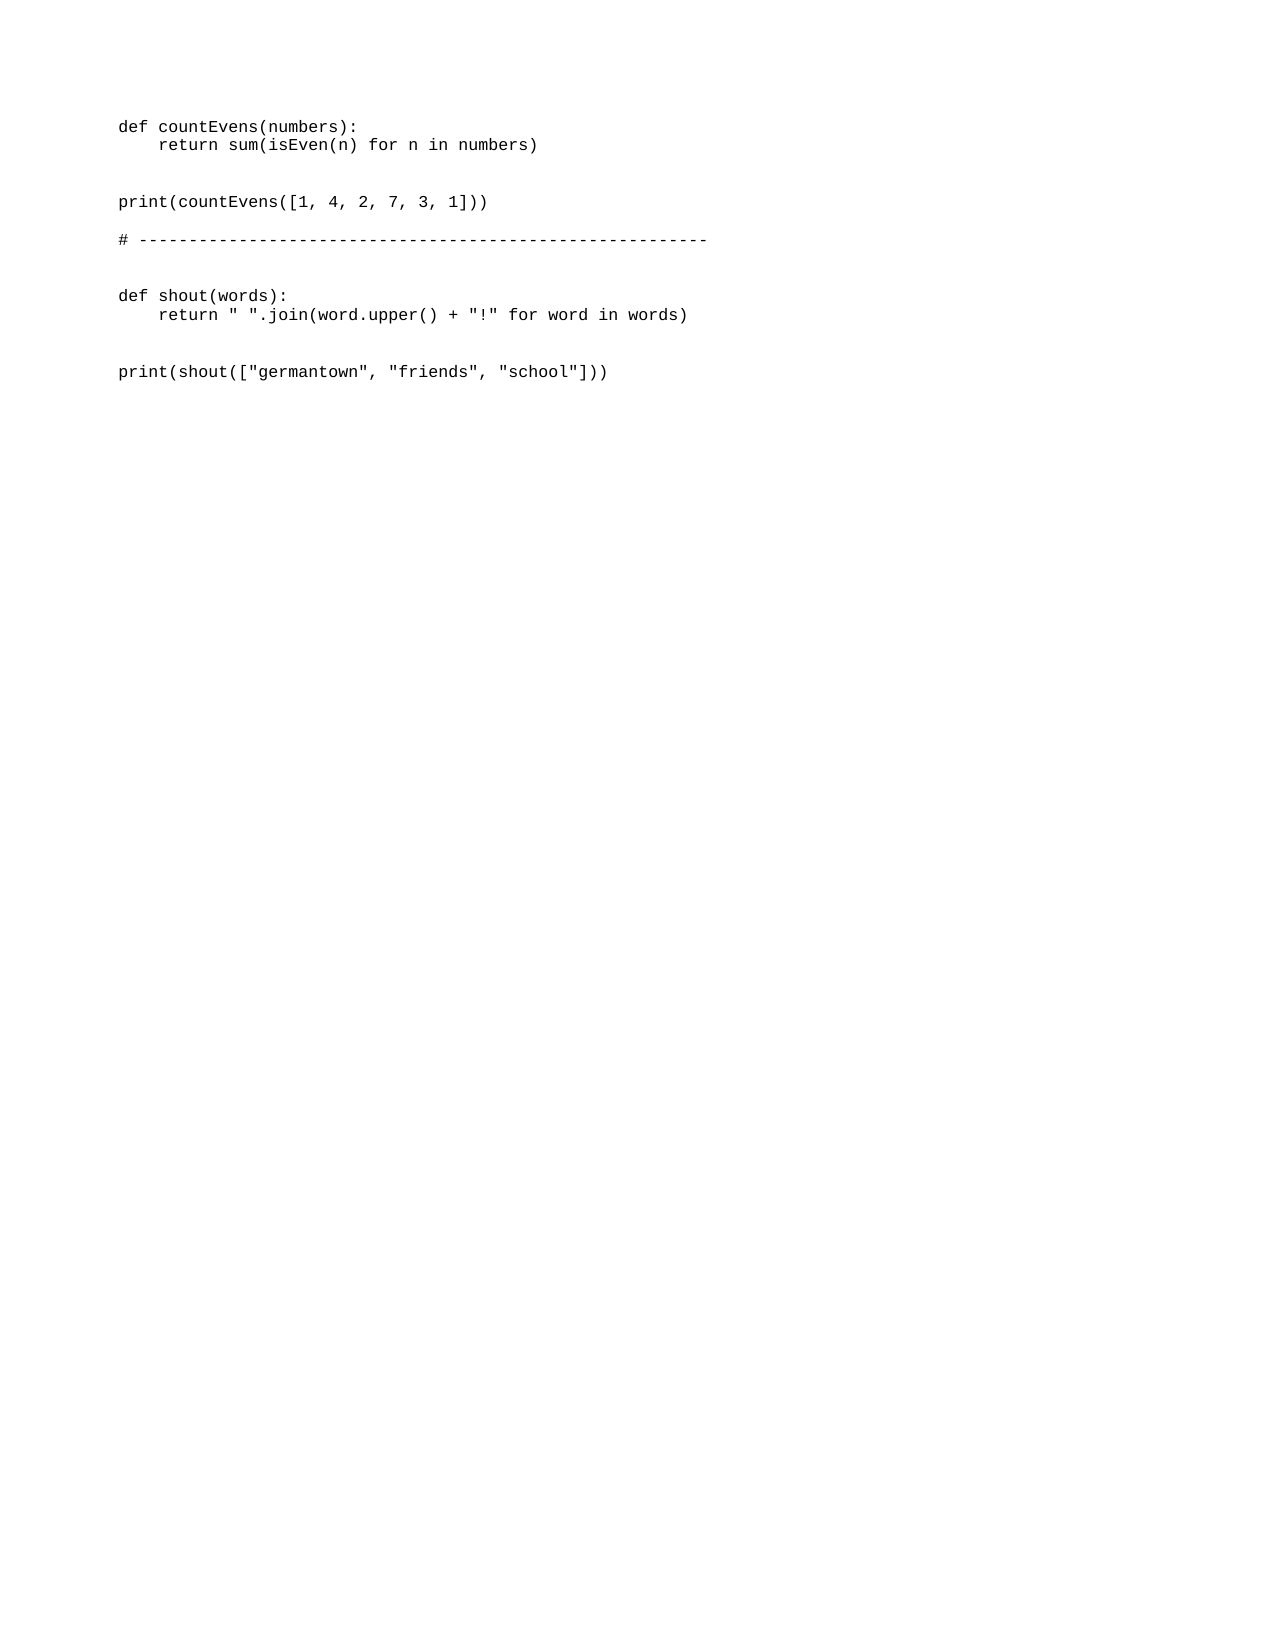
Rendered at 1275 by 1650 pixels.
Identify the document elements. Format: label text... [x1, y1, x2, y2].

text return sum(isEven(n) for n in numbers) [118, 137, 1157, 156]
text print(countEvens([1, 4, 2, 7, 3, 1])) [118, 193, 1157, 212]
text return " ".join(word.upper() + "!" for word in words) [118, 307, 1157, 326]
text print(shout(["germantown", "friends", "school"])) [118, 363, 1157, 382]
text def countEvens(numbers): [118, 118, 1157, 137]
text def shout(words): [118, 288, 1157, 307]
text # --------------------------------------------------------- [118, 231, 1157, 250]
